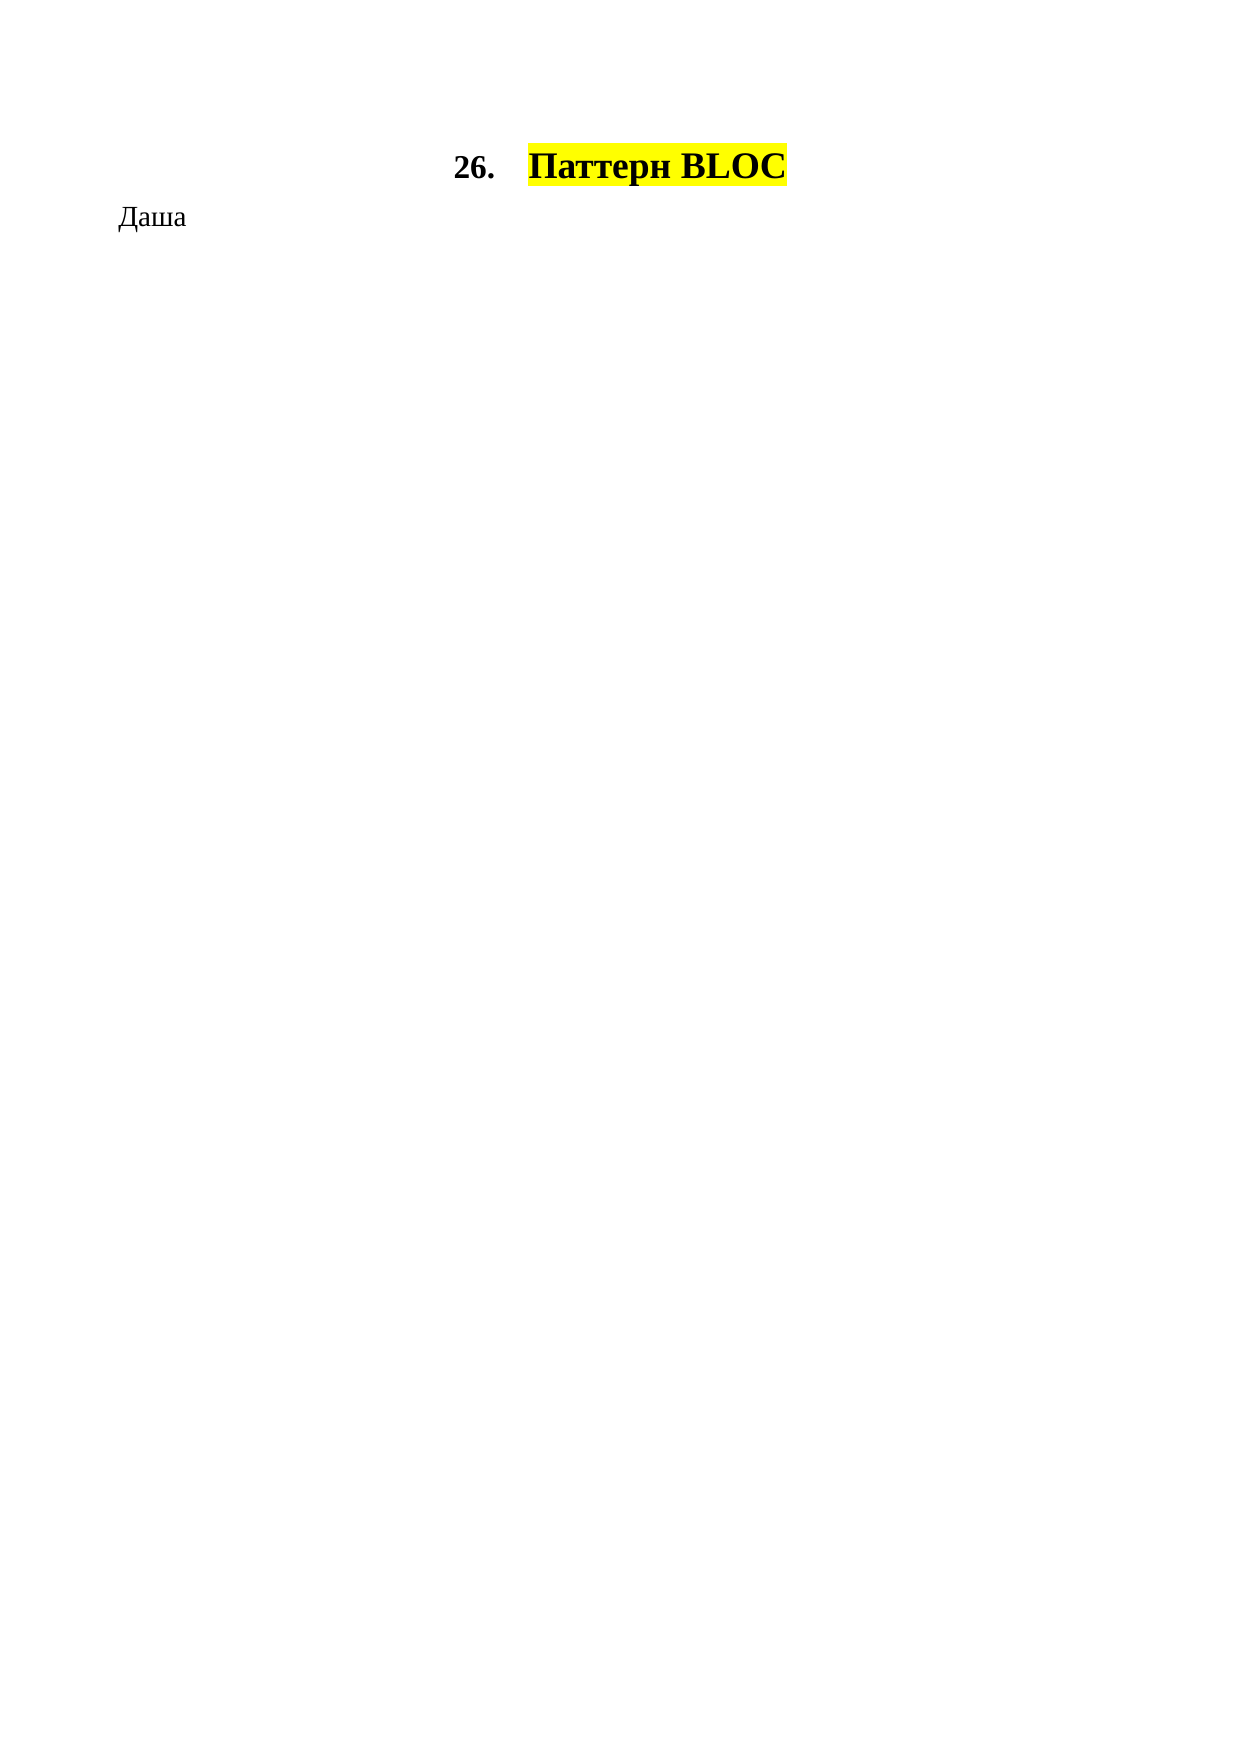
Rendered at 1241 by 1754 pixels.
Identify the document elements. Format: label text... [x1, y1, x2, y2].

text Даша [118, 199, 1122, 232]
subtitle Паттерн BLOC [118, 143, 1122, 186]
